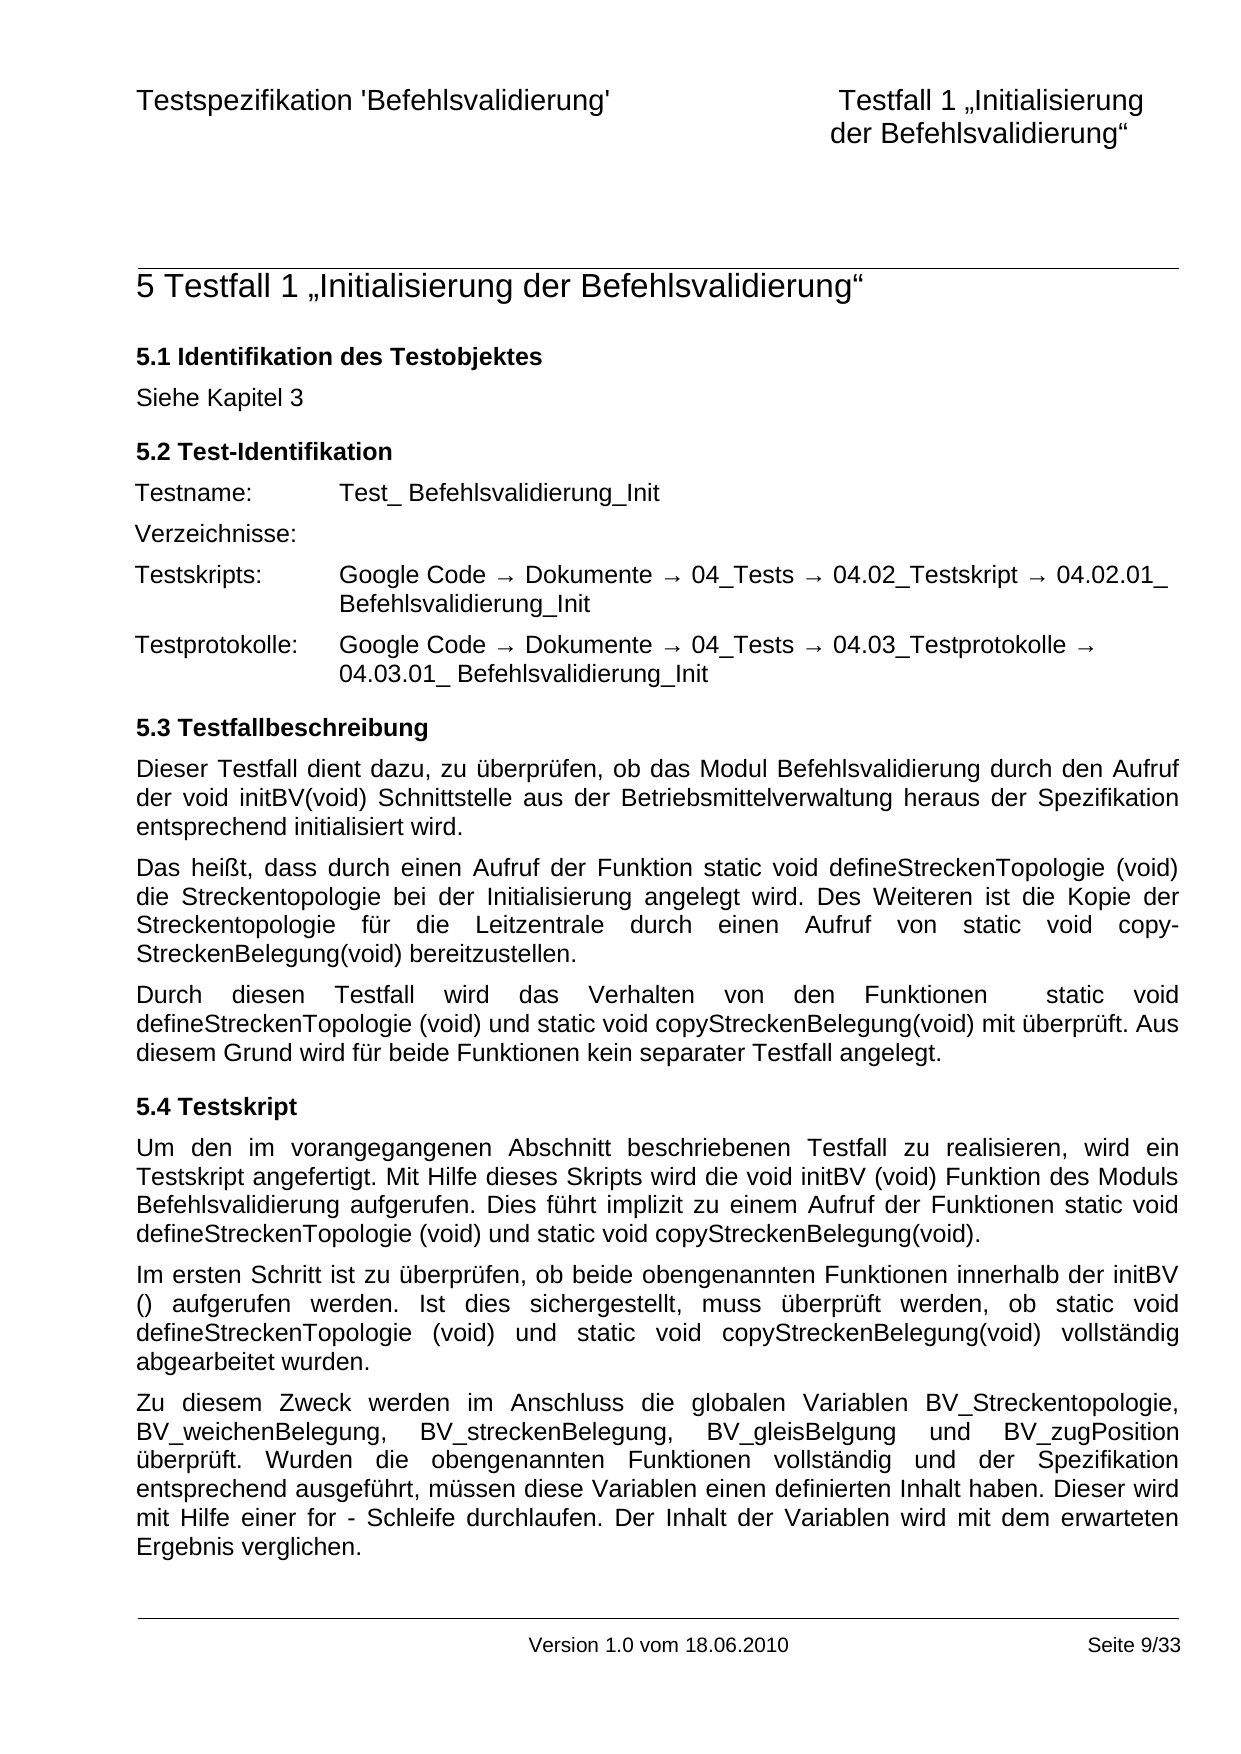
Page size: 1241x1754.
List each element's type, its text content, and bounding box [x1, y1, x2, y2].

text Durch diesen Testfall wird das Verhalten von den Funktionen static void defineStreckenTopologie (void) und static void copyStreckenBelegung(void) mit überprüft. Aus diesem Grund wird für beide Funktionen kein separater Testfall angelegt. [136, 981, 1181, 1067]
text Testprotokolle: Google Code → Dokumente → 04_Tests → 04.03_Testprotokolle → 04.03.01_ Befehlsvalidierung_Init [134, 631, 1181, 688]
subtitle Testskript [136, 1092, 1181, 1121]
subtitle Testfall 1 „Initialisierung der Befehlsvalidierung“ [846, 289, 1181, 304]
text Im ersten Schritt ist zu überprüfen, ob beide obengenannten Funktionen innerhalb der initBV () aufgerufen werden. Ist dies sichergestellt, muss überprüft werden, ob static void defineStreckenTopologie (void) und static void copyStreckenBelegung(void) vollständig abgearbeitet wurden. [136, 1261, 1181, 1376]
subtitle Test-Identifikation [136, 437, 1181, 466]
text Dieser Testfall dient dazu, zu überprüfen, ob das Modul Befehlsvalidierung durch den Aufruf der void initBV(void) Schnittstelle aus der Betriebsmittelverwaltung heraus der Spezifikation entsprechend initialisiert wird. [136, 754, 1181, 841]
subtitle Identifikation des Testobjektes [136, 342, 1181, 371]
subtitle Testfall 1 „Initialisierung der Befehlsvalidierung“ [136, 289, 508, 304]
text Testname: Test_ Befehlsvalidierung_Init [134, 478, 1181, 507]
text Testskripts: Google Code → Dokumente → 04_Tests → 04.02_Testskript → 04.02.01_ Befehlsvalidierung_Init [134, 561, 1181, 618]
text Um den im vorangegangenen Abschnitt beschriebenen Testfall zu realisieren, wird ein Testskript angefertigt. Mit Hilfe dieses Skripts wird die void initBV (void) Funktion des Moduls Befehlsvalidierung aufgerufen. Dies führt implizit zu einem Aufruf der Funktionen static void defineStreckenTopologie (void) und static void copyStreckenBelegung(void). [136, 1133, 1181, 1248]
text Siehe Kapitel 3 [136, 383, 1181, 412]
subtitle Testfallbeschreibung [136, 713, 1181, 742]
text Verzeichnisse: [134, 519, 1181, 548]
text Das heißt, dass durch einen Aufruf der Funktion static void defineStreckenTopologie (void) die Streckentopologie bei der Initialisierung angelegt wird. Des Weiteren ist die Kopie der Streckentopologie für die Leitzentrale durch einen Aufruf von static void copy-StreckenBelegung(void) bereitzustellen. [136, 853, 1181, 968]
subtitle Testfall 1 „Initialisierung der Befehlsvalidierung“ [507, 289, 847, 304]
text Zu diesem Zweck werden im Anschluss die globalen Variablen BV_Streckentopologie, BV_weichenBelegung, BV_streckenBelegung, BV_gleisBelgung und BV_zugPosition überprüft. Wurden die obengenannten Funktionen vollständig und der Spezifikation entsprechend ausgeführt, müssen diese Variablen einen definierten Inhalt haben. Dieser wird mit Hilfe einer for - Schleife durchlaufen. Der Inhalt der Variablen wird mit dem erwarteten Ergebnis verglichen. [136, 1388, 1181, 1561]
